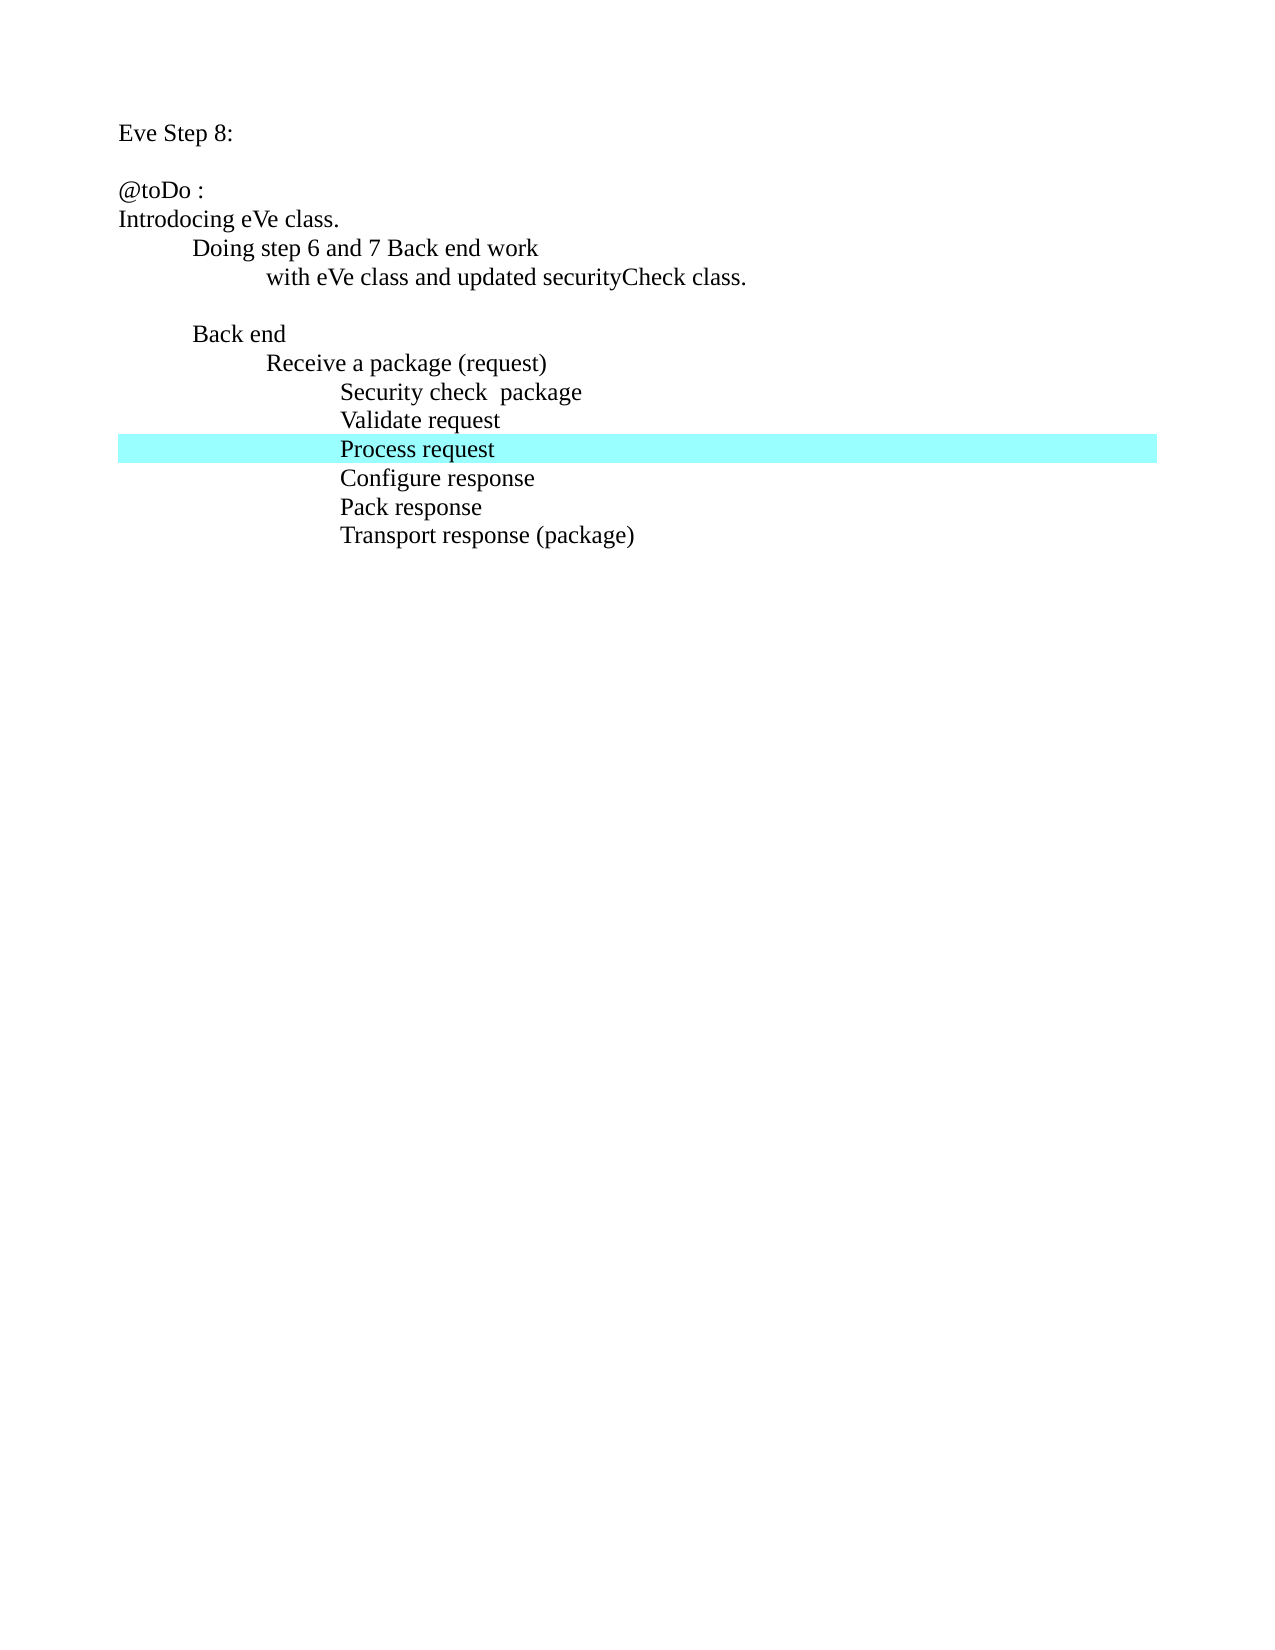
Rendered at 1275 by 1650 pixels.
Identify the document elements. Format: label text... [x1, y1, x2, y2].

text Introdocing eVe class. [118, 204, 1157, 233]
text Receive a package (request) [118, 348, 1157, 377]
text Process request [118, 434, 1157, 463]
text Configure response [118, 463, 1157, 492]
text @toDo : [118, 176, 1157, 204]
text Back end [118, 319, 1157, 348]
text with eVe class and updated securityCheck class. [118, 262, 1157, 291]
text Validate request [118, 406, 1157, 434]
text Doing step 6 and 7 Back end work [118, 233, 1157, 262]
text Pack response [118, 492, 1157, 521]
text Security check package [118, 377, 1157, 406]
text Eve Step 8: [118, 118, 1157, 147]
text Transport response (package) [118, 521, 1157, 549]
